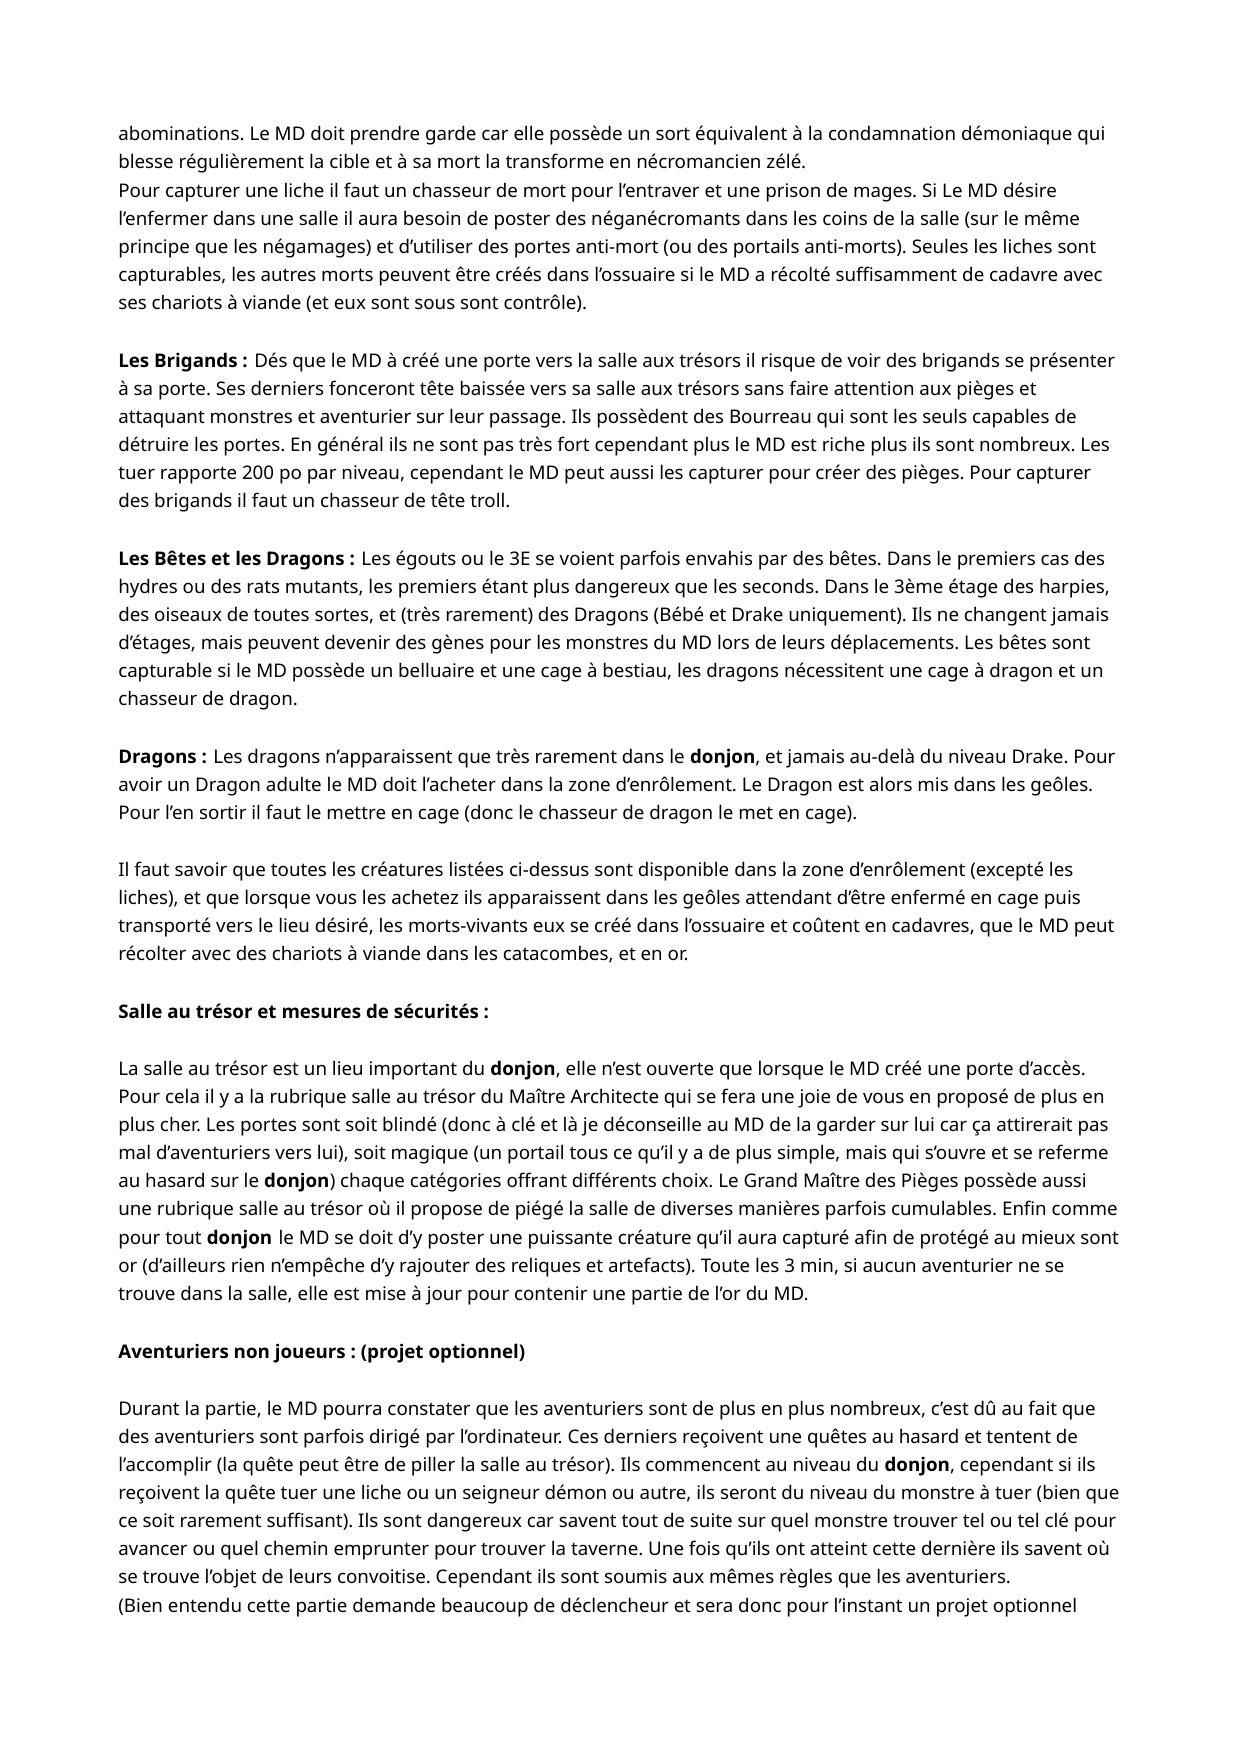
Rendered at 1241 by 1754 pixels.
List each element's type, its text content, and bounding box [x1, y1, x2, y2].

text abominations. Le MD doit prendre garde car elle possède un sort équivalent à la condamnation démoniaque qui blesse régulièrement la cible et à sa mort la transforme en nécromancien zélé. Pour capturer une liche il faut un chasseur de mort pour l’entraver et une prison de mages. Si Le MD désire l’enfermer dans une salle il aura besoin de poster des néganécromants dans les coins de la salle (sur le même principe que les négamages) et d’utiliser des portes anti-mort (ou des portails anti-morts). Seules les liches sont capturables, les autres morts peuvent être créés dans l’ossuaire si le MD a récolté suffisamment de cadavre avec ses chariots à viande (et eux sont sous sont contrôle). Les Brigands : Dés que le MD à créé une porte vers la salle aux trésors il risque de voir des brigands se présenter à sa porte. Ses derniers fonceront tête baissée vers sa salle aux trésors sans faire attention aux pièges et attaquant monstres et aventurier sur leur passage. Ils possèdent des Bourreau qui sont les seuls capables de détruire les portes. En général ils ne sont pas très fort cependant plus le MD est riche plus ils sont nombreux. Les tuer rapporte 200 po par niveau, cependant le MD peut aussi les capturer pour créer des pièges. Pour capturer des brigands il faut un chasseur de tête troll. Les Bêtes et les Dragons : Les égouts ou le 3E se voient parfois envahis par des bêtes. Dans le premiers cas des hydres ou des rats mutants, les premiers étant plus dangereux que les seconds. Dans le 3ème étage des harpies, des oiseaux de toutes sortes, et (très rarement) des Dragons (Bébé et Drake uniquement). Ils ne changent jamais d’étages, mais peuvent devenir des gènes pour les monstres du MD lors de leurs déplacements. Les bêtes sont capturable si le MD possède un belluaire et une cage à bestiau, les dragons nécessitent une cage à dragon et un chasseur de dragon. Dragons : Les dragons n’apparaissent que très rarement dans le donjon, et jamais au-delà du niveau Drake. Pour avoir un Dragon adulte le MD doit l’acheter dans la zone d’enrôlement. Le Dragon est alors mis dans les geôles. Pour l’en sortir il faut le mettre en cage (donc le chasseur de dragon le met en cage). Il faut savoir que toutes les créatures listées ci-dessus sont disponible dans la zone d’enrôlement (excepté les liches), et que lorsque vous les achetez ils apparaissent dans les geôles attendant d’être enfermé en cage puis transporté vers le lieu désiré, les morts-vivants eux se créé dans l’ossuaire et coûtent en cadavres, que le MD peut récolter avec des chariots à viande dans les catacombes, et en or. Salle au trésor et mesures de sécurités : La salle au trésor est un lieu important du donjon, elle n’est ouverte que lorsque le MD créé une porte d’accès. Pour cela il y a la rubrique salle au trésor du Maître Architecte qui se fera une joie de vous en proposé de plus en plus cher. Les portes sont soit blindé (donc à clé et là je déconseille au MD de la garder sur lui car ça attirerait pas mal d’aventuriers vers lui), soit magique (un portail tous ce qu’il y a de plus simple, mais qui s’ouvre et se referme au hasard sur le donjon) chaque catégories offrant différents choix. Le Grand Maître des Pièges possède aussi une rubrique salle au trésor où il propose de piégé la salle de diverses manières parfois cumulables. Enfin comme pour tout donjon le MD se doit d’y poster une puissante créature qu’il aura capturé afin de protégé au mieux sont or (d’ailleurs rien n’empêche d’y rajouter des reliques et artefacts). Toute les 3 min, si aucun aventurier ne se trouve dans la salle, elle est mise à jour pour contenir une partie de l’or du MD. Aventuriers non joueurs : (projet optionnel) Durant la partie, le MD pourra constater que les aventuriers sont de plus en plus nombreux, c’est dû au fait que des aventuriers sont parfois dirigé par l’ordinateur. Ces derniers reçoivent une quêtes au hasard et tentent de l’accomplir (la quête peut être de piller la salle au trésor). Ils commencent au niveau du donjon, cependant si ils reçoivent la quête tuer une liche ou un seigneur démon ou autre, ils seront du niveau du monstre à tuer (bien que ce soit rarement suffisant). Ils sont dangereux car savent tout de suite sur quel monstre trouver tel ou tel clé pour avancer ou quel chemin emprunter pour trouver la taverne. Une fois qu’ils ont atteint cette dernière ils savent où se trouve l’objet de leurs convoitise. Cependant ils sont soumis aux mêmes règles que les aventuriers. (Bien entendu cette partie demande beaucoup de déclencheur et sera donc pour l’instant un projet optionnel [118, 118, 1122, 1617]
